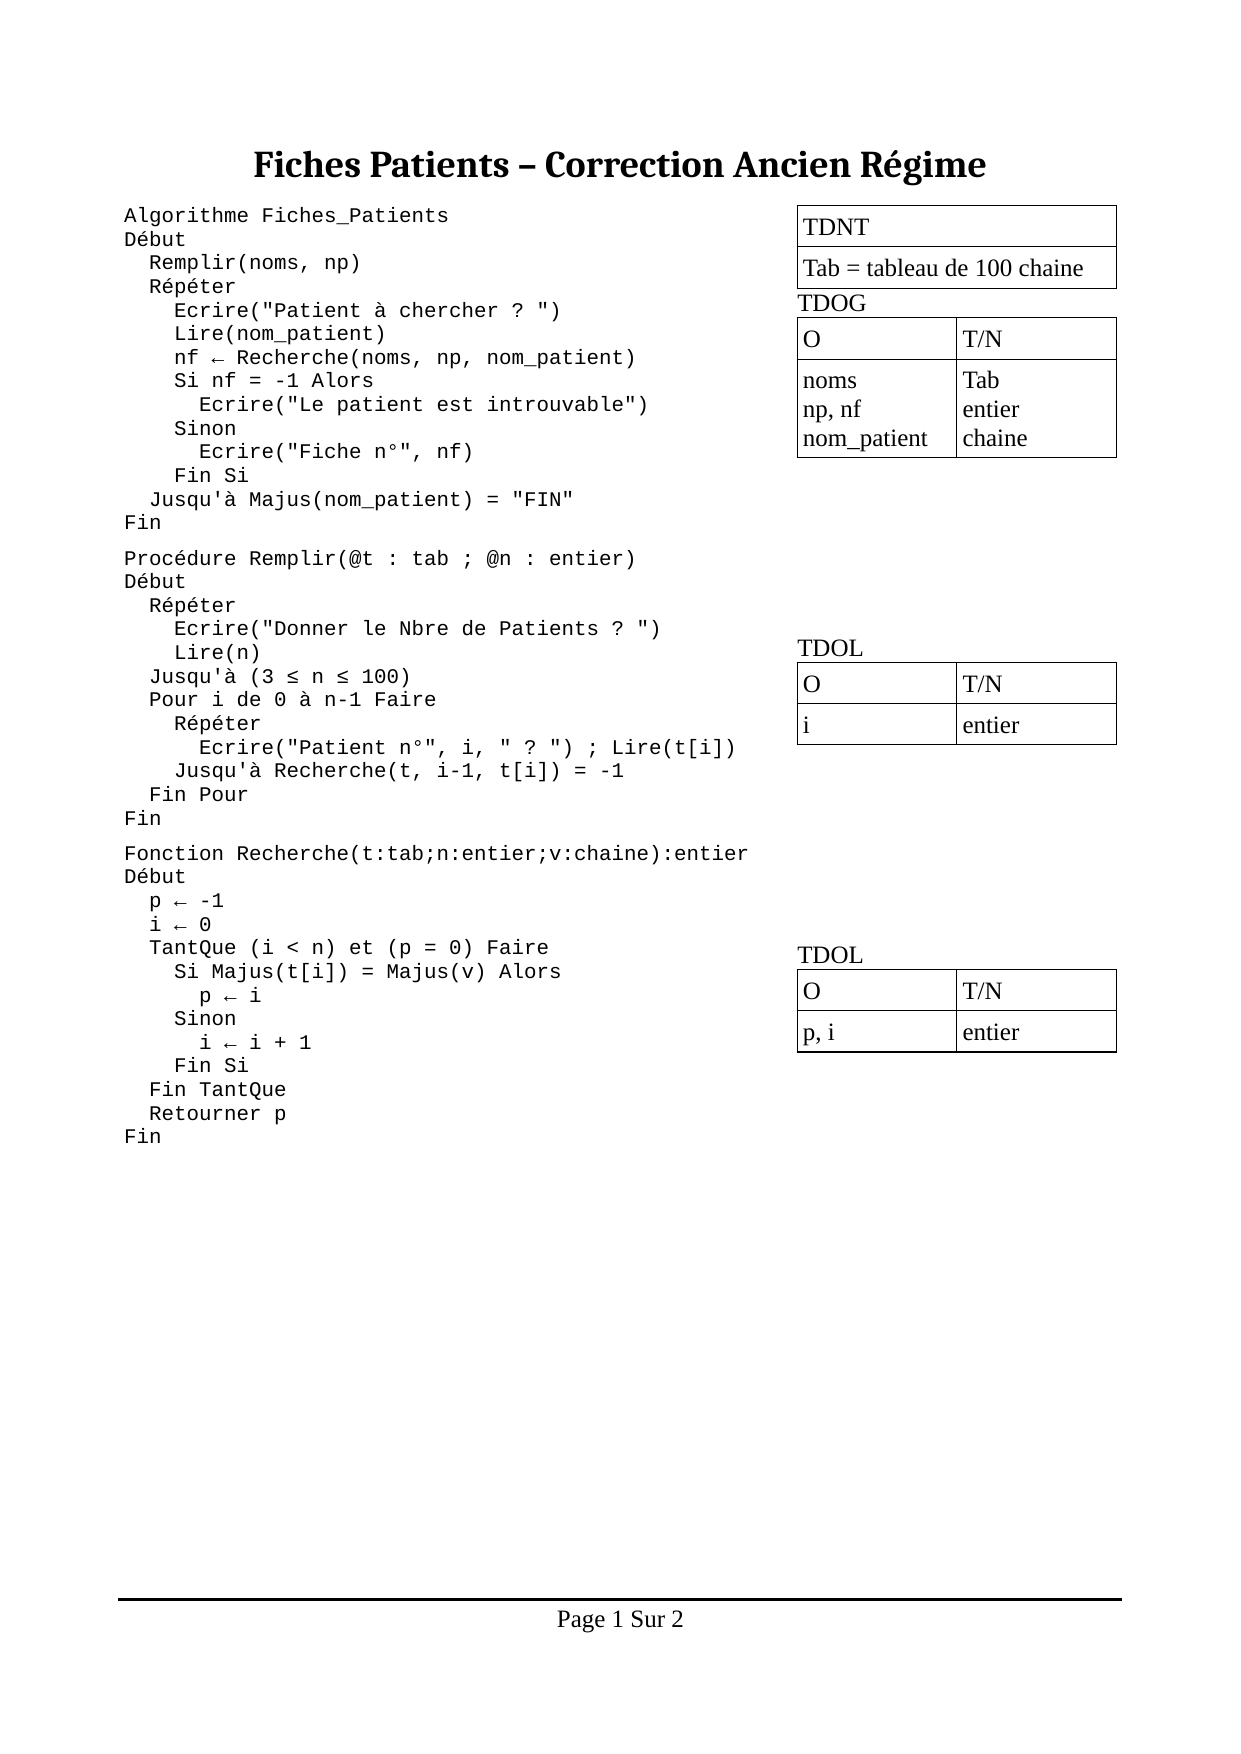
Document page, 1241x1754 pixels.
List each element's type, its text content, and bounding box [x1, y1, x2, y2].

table_header O [798, 663, 956, 703]
table_header T/N [957, 318, 1116, 358]
subtitle Fiches Patients – Correction Ancien Régime [118, 143, 1122, 187]
table_cell Tab entier chaine [957, 360, 1116, 457]
table_cell entier [957, 1011, 1116, 1051]
table_cell TDOL [791, 837, 1122, 1156]
table_cell entier [957, 704, 1116, 744]
table_header T/N [957, 970, 1116, 1010]
table_header TDOG [791, 199, 1122, 542]
table_header O [798, 318, 956, 358]
table_header TDNT [798, 206, 1116, 246]
table_cell Procédure Remplir(@t : tab ; @n : entier) Début Répéter Ecrire("Donner le Nbre de Patients ? ") Lire(n) Jusqu'à (3 ≤ n ≤ 100) Pour i de 0 à n-1 Faire Répéter Ecrire("Patient n°", i, " ? ") ; Lire(t[i]) Jusqu'à Recherche(t, i-1, t[i]) = -1 Fin Pour Fin [118, 542, 791, 837]
table_cell TDOL [791, 542, 1122, 837]
table_header Algorithme Fiches_Patients Début Remplir(noms, np) Répéter Ecrire("Patient à chercher ? ") Lire(nom_patient) nf ← Recherche(noms, np, nom_patient) Si nf = -1 Alors Ecrire("Le patient est introuvable") Sinon Ecrire("Fiche n°", nf) Fin Si Jusqu'à Majus(nom_patient) = "FIN" Fin [118, 199, 791, 542]
table_header T/N [957, 663, 1116, 703]
table_cell p, i [798, 1011, 956, 1051]
table_cell Tab = tableau de 100 chaine [798, 247, 1116, 287]
table_cell i [798, 704, 956, 744]
table_cell Fonction Recherche(t:tab;n:entier;v:chaine):entier Début p ← -1 i ← 0 TantQue (i < n) et (p = 0) Faire Si Majus(t[i]) = Majus(v) Alors p ← i Sinon i ← i + 1 Fin Si Fin TantQue Retourner p Fin [118, 837, 791, 1156]
table_header O [798, 970, 956, 1010]
table_cell noms np, nf nom_patient [798, 360, 956, 457]
